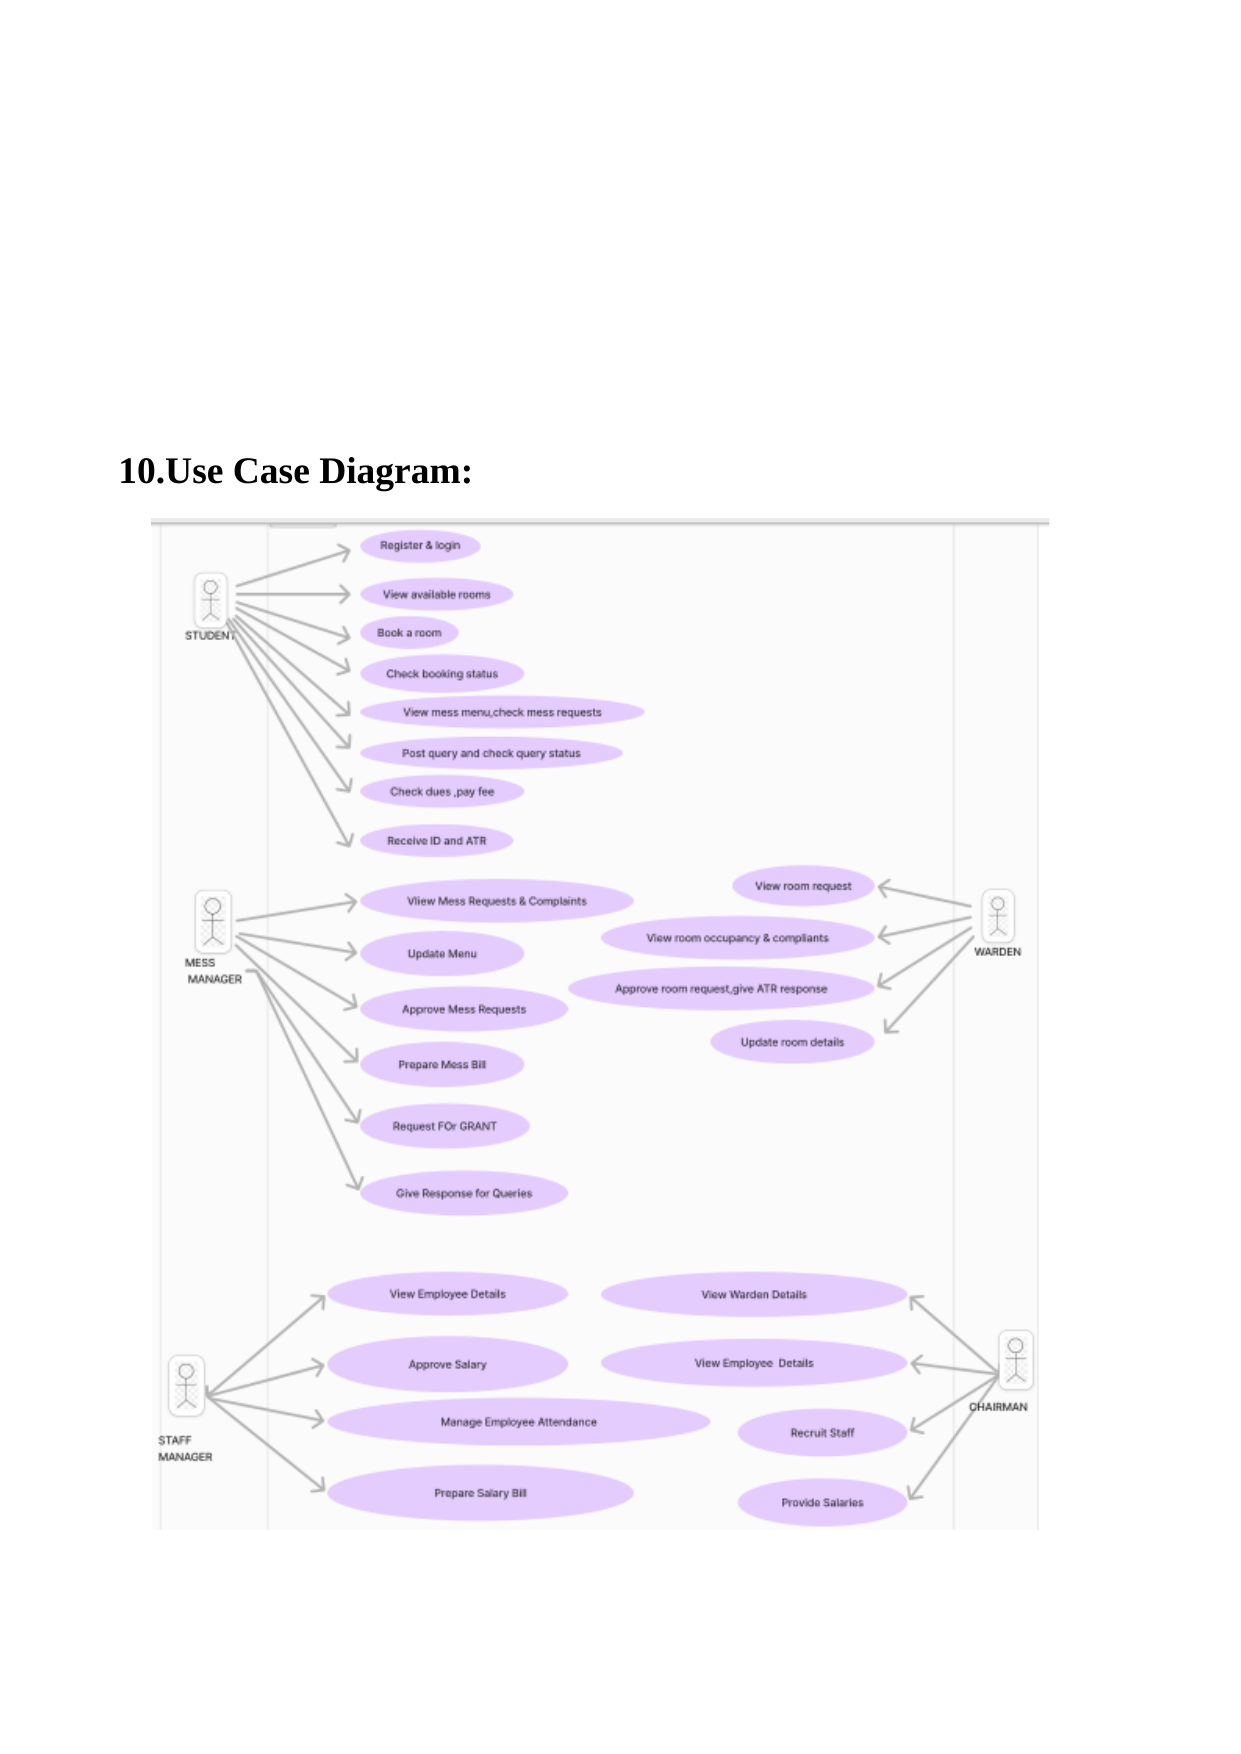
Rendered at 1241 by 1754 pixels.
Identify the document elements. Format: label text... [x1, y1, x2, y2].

text 10.Use Case Diagram: [118, 449, 1122, 492]
picture [151, 518, 1050, 1530]
